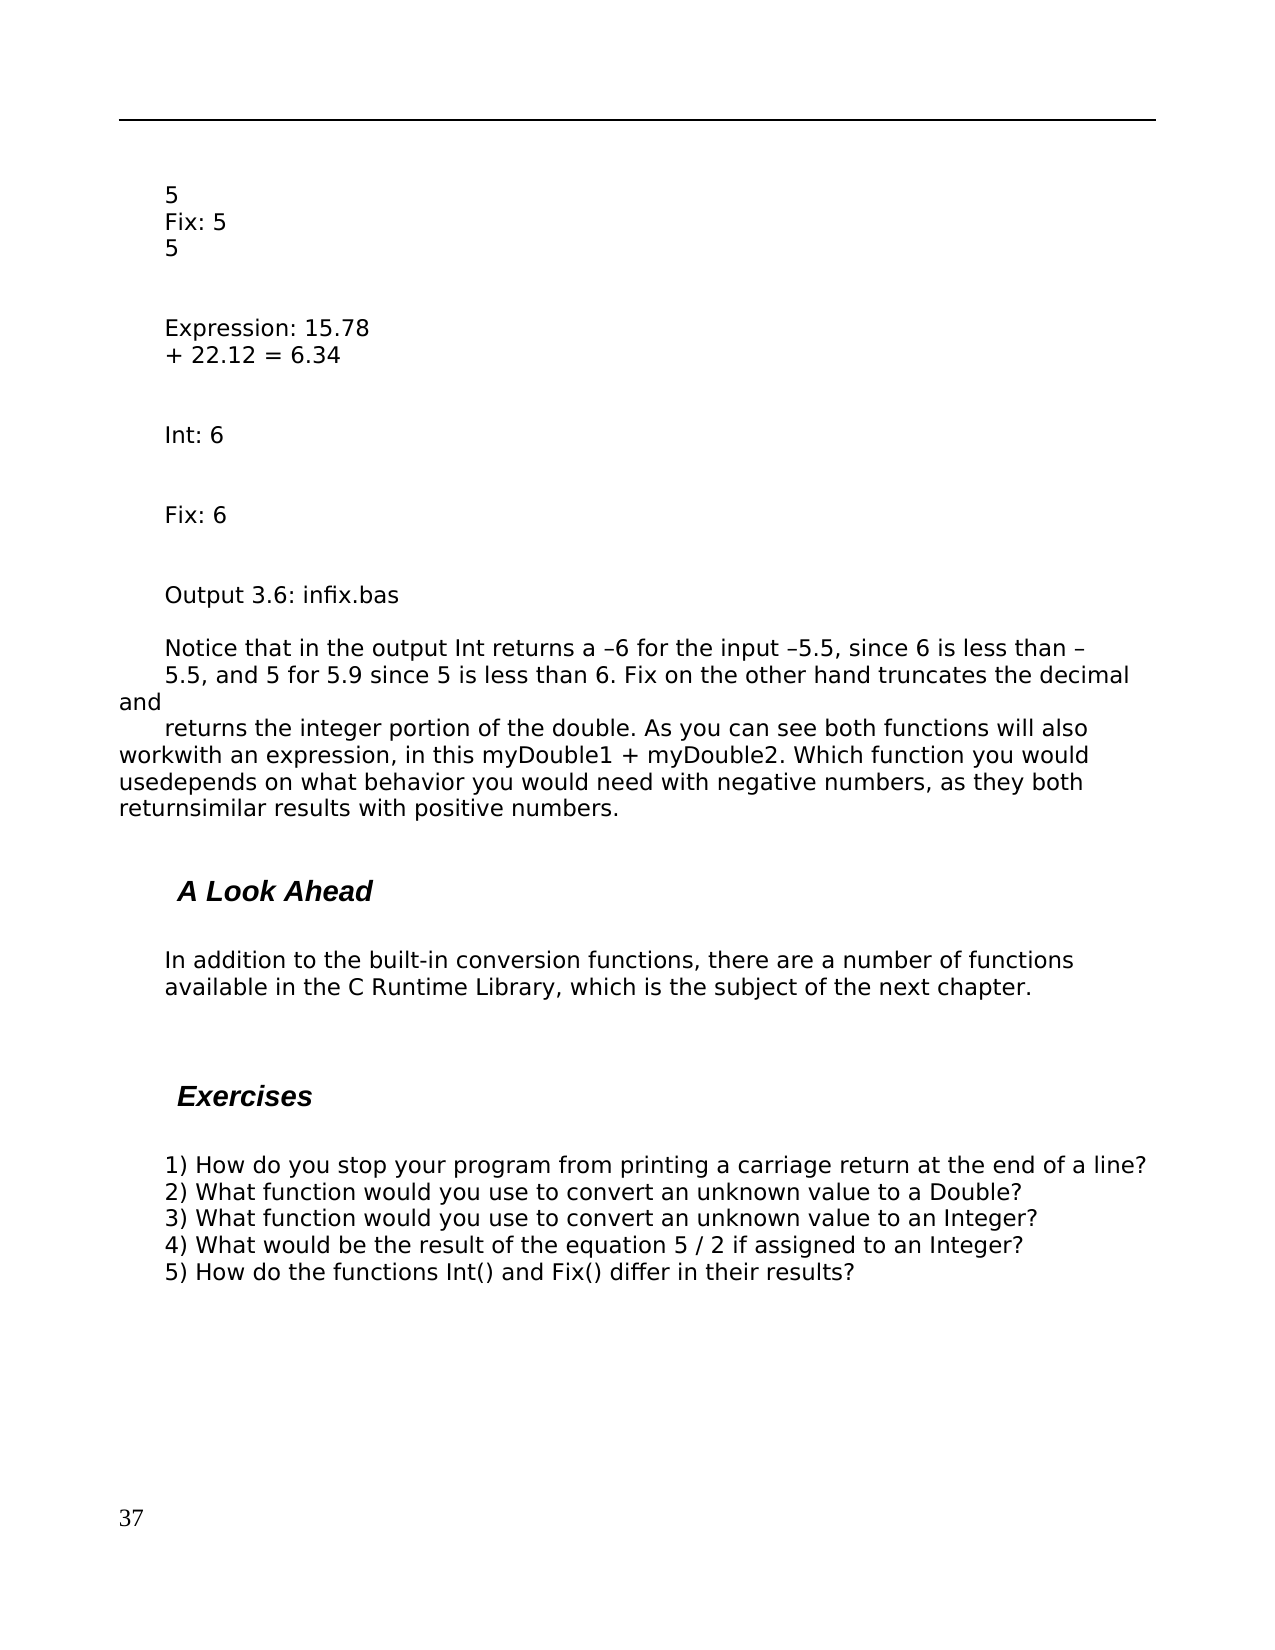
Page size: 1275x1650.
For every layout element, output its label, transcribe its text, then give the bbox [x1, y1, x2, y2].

text Fix: 5 [118, 209, 1156, 236]
text + 22.12 = 6.34 [118, 342, 1156, 369]
text 2) What function would you use to convert an unknown value to a Double? [118, 1179, 1156, 1205]
text Fix: 6 [118, 502, 1156, 529]
text 5) How do the functions Int() and Fix() differ in their results? [118, 1259, 1156, 1285]
text 4) What would be the result of the equation 5 / 2 if assigned to an Integer? [118, 1232, 1156, 1259]
text available in the C Runtime Library, which is the subject of the next chapter. [118, 974, 1156, 1001]
text Int: 6 [118, 422, 1156, 449]
subtitle A Look Ahead [118, 874, 1156, 908]
subtitle Exercises [118, 1079, 1156, 1113]
text returns the integer portion of the double. As you can see both functions will also workwith an expression, in this myDouble1 + myDouble2. Which function you would usedepends on what behavior you would need with negative numbers, as they both returnsimilar results with positive numbers. [118, 716, 1156, 822]
text Output 3.6: infix.bas [118, 582, 1156, 609]
text Notice that in the output Int returns a –6 for the input –5.5, since 6 is less than – [118, 636, 1156, 662]
text 1) How do you stop your program from printing a carriage return at the end of a line? [118, 1152, 1156, 1179]
text 5.5, and 5 for 5.9 since 5 is less than 6. Fix on the other hand truncates the decimal and [118, 662, 1156, 716]
text Expression: 15.78 [118, 316, 1156, 342]
text 3) What function would you use to convert an unknown value to an Integer? [118, 1205, 1156, 1232]
text 5 [118, 182, 1156, 209]
text 5 [118, 236, 1156, 262]
text In addition to the built-in conversion functions, there are a number of functions [118, 947, 1156, 974]
